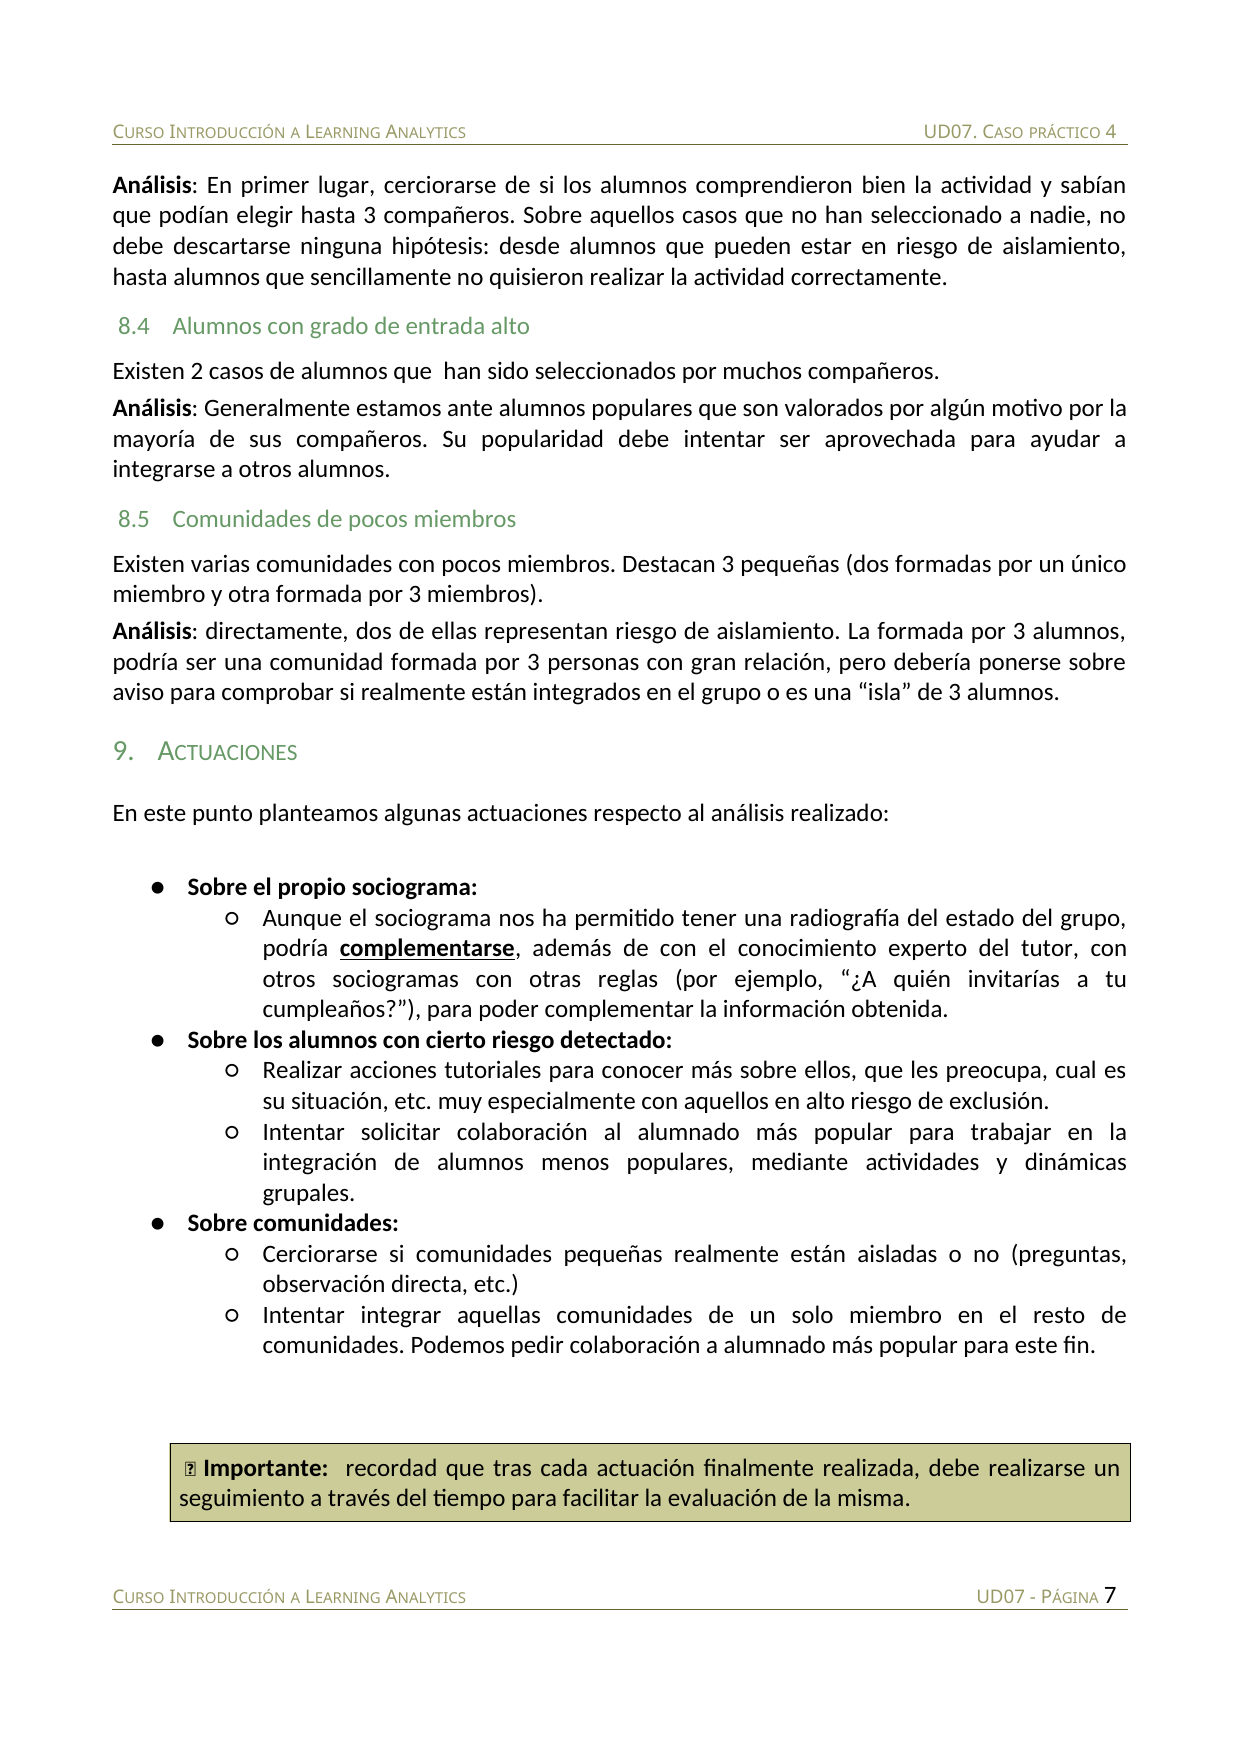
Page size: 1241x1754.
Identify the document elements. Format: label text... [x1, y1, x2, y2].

text En este punto planteamos algunas actuaciones respecto al análisis realizado: [112, 798, 1128, 828]
subtitle Alumnos con grado de entrada alto [112, 310, 1128, 341]
text Existen 2 casos de alumnos que han sido seleccionados por muchos compañeros. [112, 355, 1128, 386]
list Intentar integrar aquellas comunidades de un solo miembro en el resto de comunidades. Podemos pedir colaboración a alumnado más popular para este fin. [225, 1299, 1128, 1360]
text Análisis: directamente, dos de ellas representan riesgo de aislamiento. La formada por 3 alumnos, podría ser una comunidad formada por 3 personas con gran relación, pero debería ponerse sobre aviso para comprobar si realmente están integrados en el grupo o es una “isla” de 3 alumnos. [112, 616, 1128, 707]
list Aunque el sociograma nos ha permitido tener una radiografía del estado del grupo, podría complementarse, además de con el conocimiento experto del tutor, con otros sociogramas con otras reglas (por ejemplo, “¿A quién invitarías a tu cumpleaños?”), para poder complementar la información obtenida. [225, 902, 1128, 1024]
text Análisis: En primer lugar, cerciorarse de si los alumnos comprendieron bien la actividad y sabían que podían elegir hasta 3 compañeros. Sobre aquellos casos que no han seleccionado a nadie, no debe descartarse ninguna hipótesis: desde alumnos que pueden estar en riesgo de aislamiento, hasta alumnos que sencillamente no quisieron realizar la actividad correctamente. [112, 169, 1128, 291]
subtitle Actuaciones [112, 732, 1128, 767]
text Existen varias comunidades con pocos miembros. Destacan 3 pequeñas (dos formadas por un único miembro y otra formada por 3 miembros). [112, 548, 1128, 609]
list Cerciorarse si comunidades pequeñas realmente están aisladas o no (preguntas, observación directa, etc.) [225, 1238, 1128, 1299]
list Sobre los alumnos con cierto riesgo detectado: [150, 1024, 1128, 1055]
text Análisis: Generalmente estamos ante alumnos populares que son valorados por algún motivo por la mayoría de sus compañeros. Su popularidad debe intentar ser aprovechada para ayudar a integrarse a otros alumnos. [112, 392, 1128, 484]
list Sobre el propio sociograma: [150, 872, 1128, 902]
text 📖 Importante: recordad que tras cada actuación finalmente realizada, debe realizarse un seguimiento a través del tiempo para facilitar la evaluación de la misma. [171, 1444, 1130, 1521]
list Sobre comunidades: [150, 1207, 1128, 1238]
list Intentar solicitar colaboración al alumnado más popular para trabajar en la integración de alumnos menos populares, mediante actividades y dinámicas grupales. [225, 1116, 1128, 1207]
list Realizar acciones tutoriales para conocer más sobre ellos, que les preocupa, cual es su situación, etc. muy especialmente con aquellos en alto riesgo de exclusión. [225, 1055, 1128, 1116]
subtitle Comunidades de pocos miembros [112, 503, 1128, 533]
